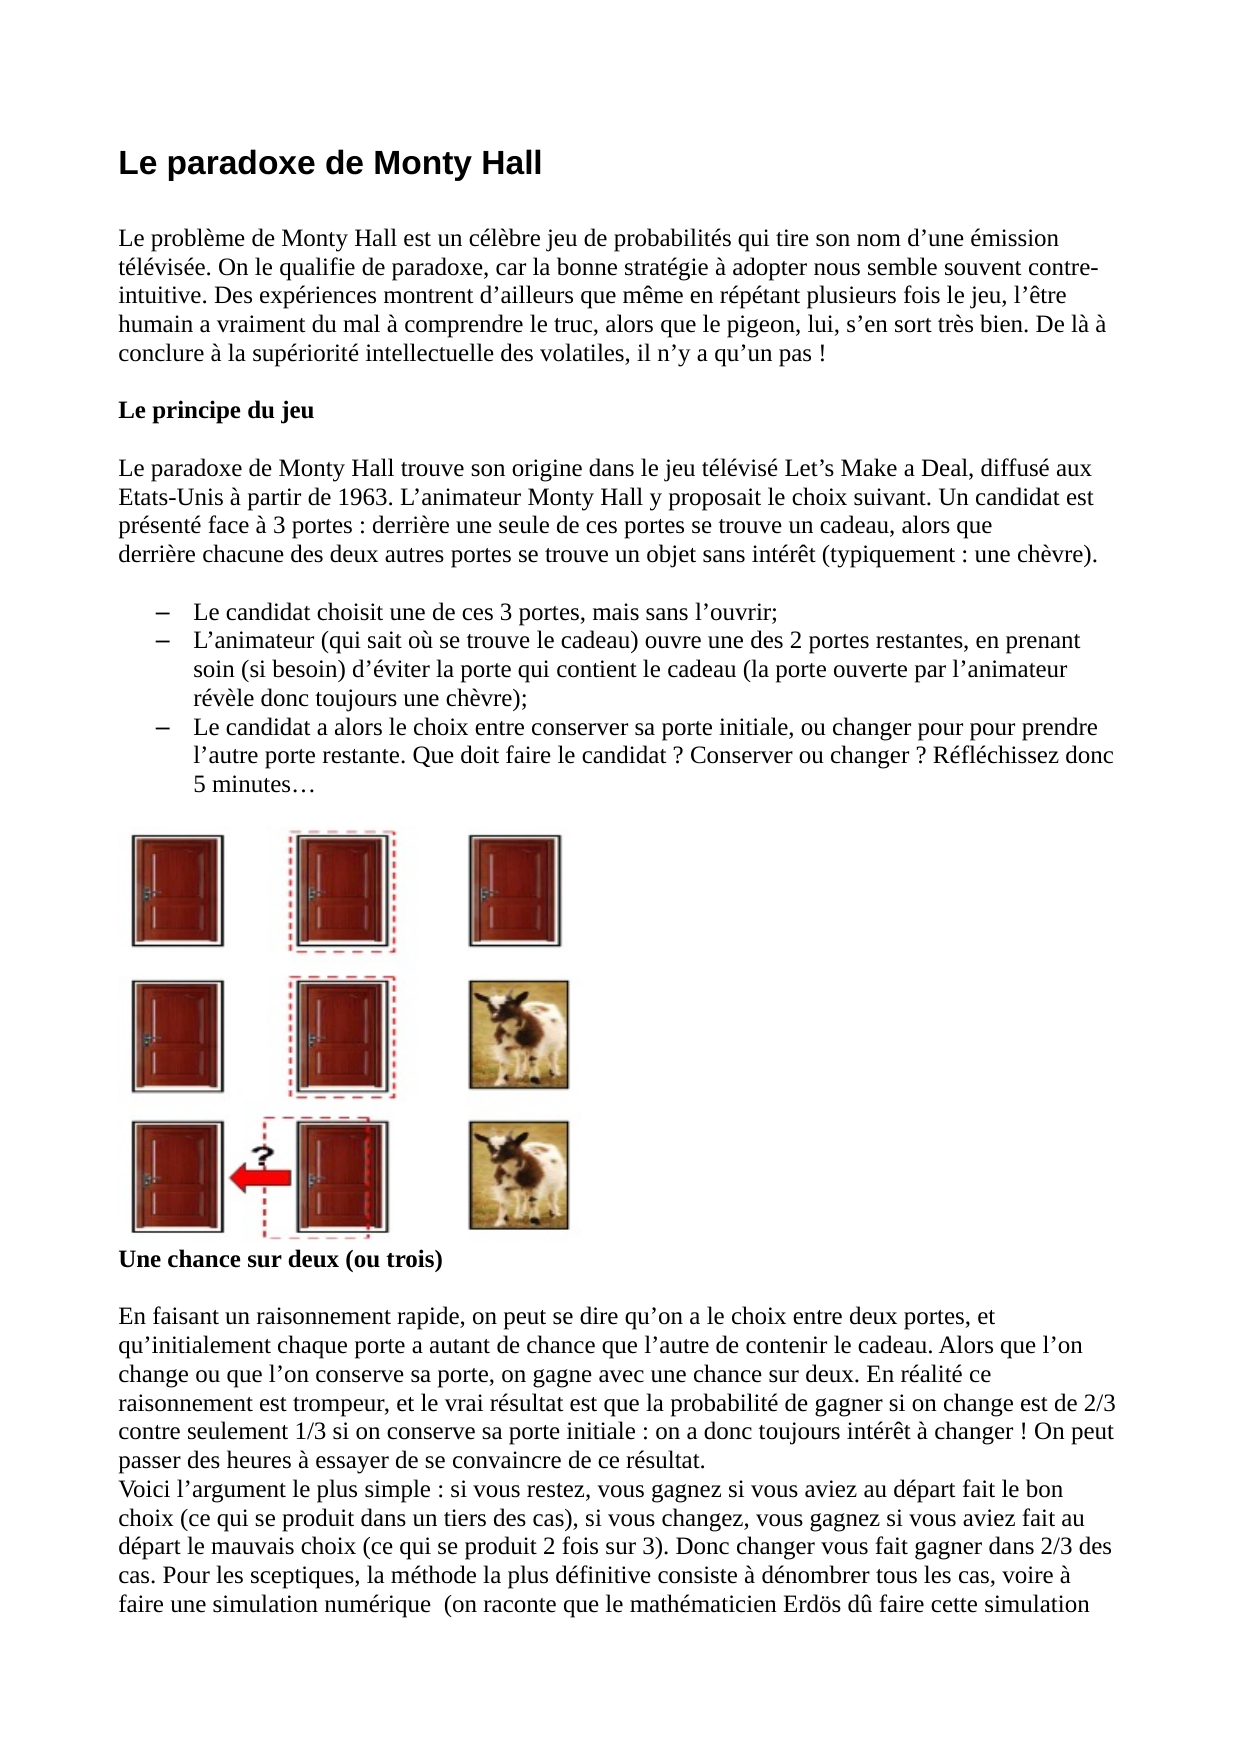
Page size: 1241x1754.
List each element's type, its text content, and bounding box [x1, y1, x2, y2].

text derrière chacune des deux autres portes se trouve un objet sans intérêt (typiquement : une chèvre). [118, 539, 1122, 568]
subtitle Le paradoxe de Monty Hall [118, 143, 1122, 182]
text Le paradoxe de Monty Hall trouve son origine dans le jeu télévisé Let’s Make a Deal, diffusé aux Etats-Unis à partir de 1963. L’animateur Monty Hall y proposait le choix suivant. Un candidat est présenté face à 3 portes : derrière une seule de ces portes se trouve un cadeau, alors que [118, 453, 1122, 539]
text Le problème de Monty Hall est un célèbre jeu de probabilités qui tire son nom d’une émission télévisée. On le qualifie de paradoxe, car la bonne stratégie à adopter nous semble souvent contre-intuitive. Des expériences montrent d’ailleurs que même en répétant plusieurs fois le jeu, l’être humain a vraiment du mal à comprendre le truc, alors que le pigeon, lui, s’en sort très bien. De là à conclure à la supériorité intellectuelle des volatiles, il n’y a qu’un pas ! [118, 223, 1122, 367]
list Le candidat a alors le choix entre conserver sa porte initiale, ou changer pour pour prendre l’autre porte restante. Que doit faire le candidat ? Conserver ou changer ? Réfléchissez donc 5 minutes… [156, 712, 1122, 798]
text En faisant un raisonnement rapide, on peut se dire qu’on a le choix entre deux portes, et qu’initialement chaque porte a autant de chance que l’autre de contenir le cadeau. Alors que l’on change ou que l’on conserve sa porte, on gagne avec une chance sur deux. En réalité ce raisonnement est trompeur, et le vrai résultat est que la probabilité de gagner si on change est de 2/3 contre seulement 1/3 si on conserve sa porte initiale : on a donc toujours intérêt à changer ! On peut passer des heures à essayer de se convaincre de ce résultat. [118, 1301, 1122, 1474]
text Voici l’argument le plus simple : si vous restez, vous gagnez si vous aviez au départ fait le bon choix (ce qui se produit dans un tiers des cas), si vous changez, vous gagnez si vous aviez fait au départ le mauvais choix (ce qui se produit 2 fois sur 3). Donc changer vous fait gagner dans 2/3 des cas. Pour les sceptiques, la méthode la plus définitive consiste à dénombrer tous les cas, voire à faire une simulation numérique (on raconte que le mathématicien Erdös dû faire cette simulation [118, 1474, 1122, 1618]
picture [118, 826, 664, 1244]
list L’animateur (qui sait où se trouve le cadeau) ouvre une des 2 portes restantes, en prenant soin (si besoin) d’éviter la porte qui contient le cadeau (la porte ouverte par l’animateur révèle donc toujours une chèvre); [156, 626, 1122, 712]
text Une chance sur deux (ou trois) [118, 1244, 1122, 1273]
text Le principe du jeu [118, 396, 1122, 424]
list Le candidat choisit une de ces 3 portes, mais sans l’ouvrir; [156, 597, 1122, 626]
